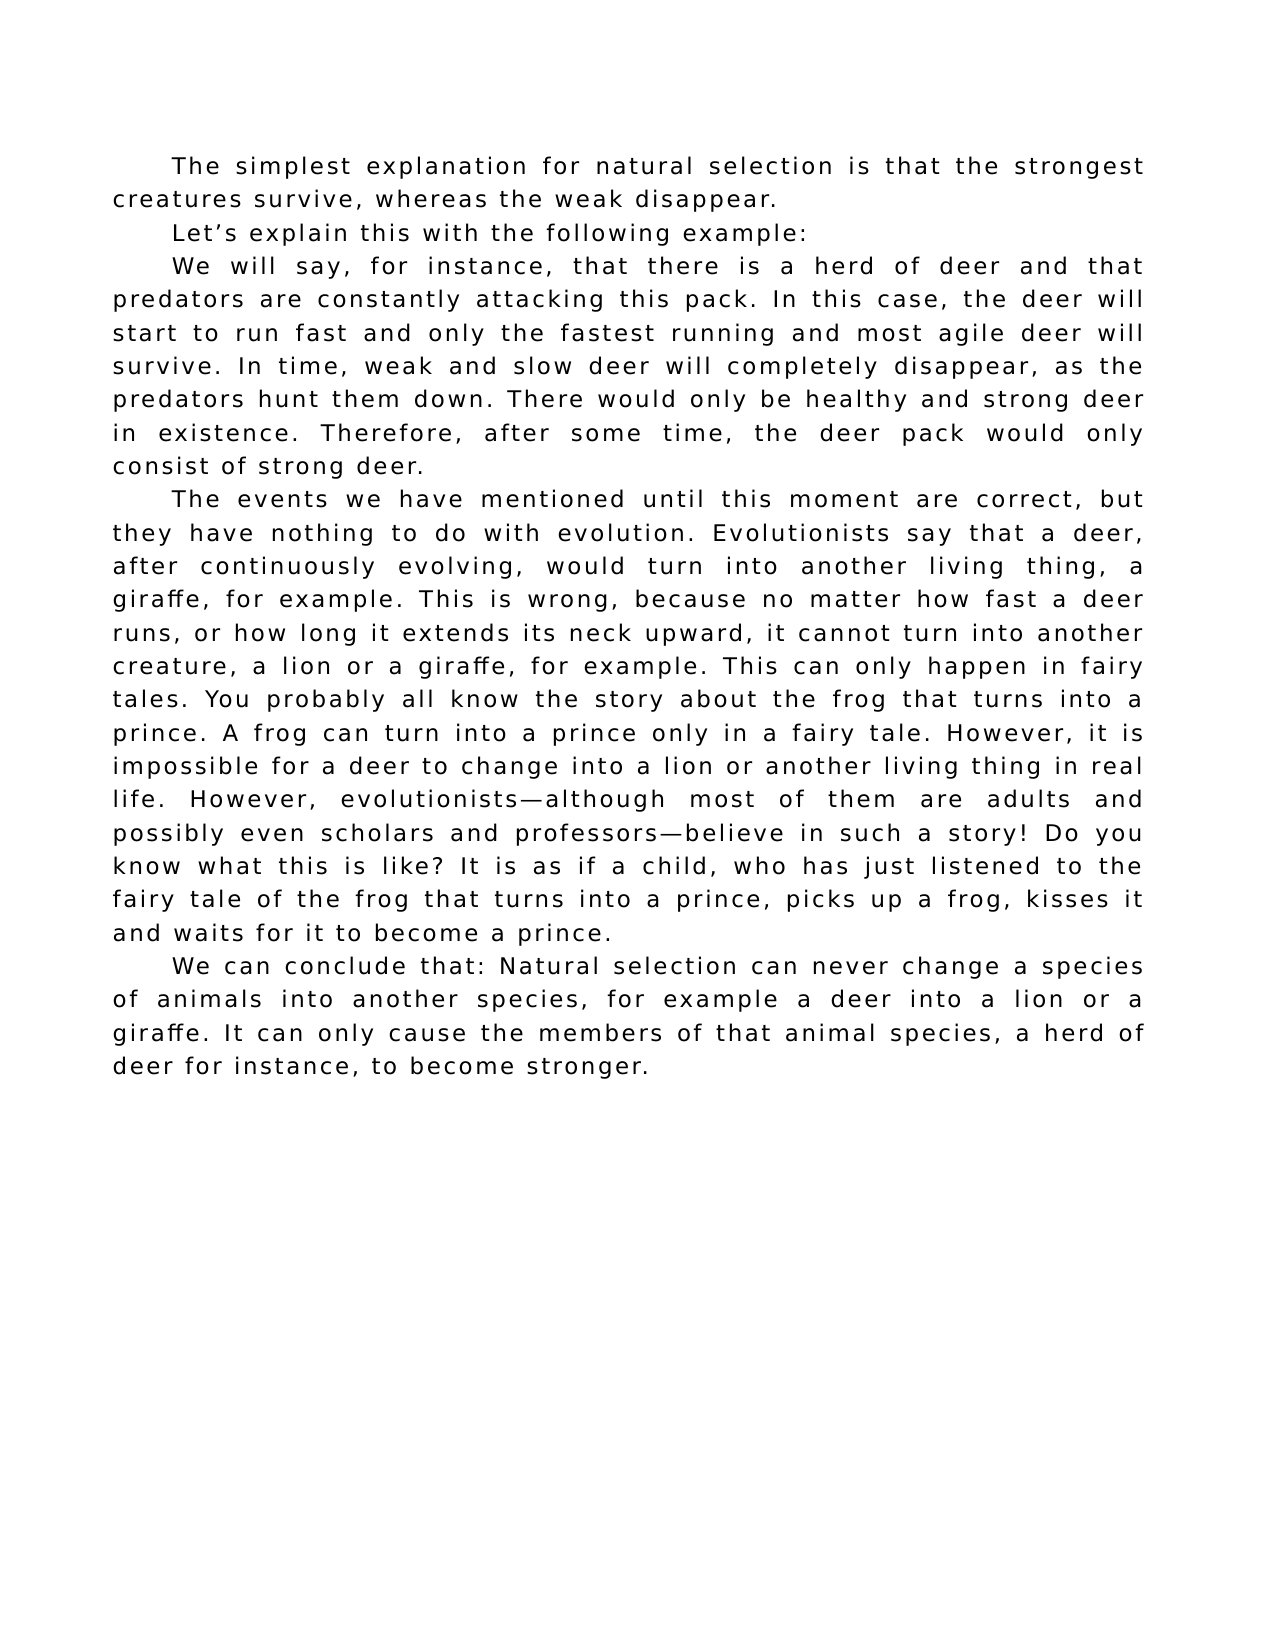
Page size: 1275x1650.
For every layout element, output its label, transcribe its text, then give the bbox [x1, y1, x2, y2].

text We can conclude that: Natural selection can never change a species of animals into another species, for example a deer into a lion or a giraffe. It can only cause the members of that animal species, a herd of deer for instance, to become stronger. [112, 948, 1145, 1081]
text The events we have mentioned until this moment are correct, but they have nothing to do with evolution. Evolutionists say that a deer, after continuously evolving, would turn into another living thing, a giraffe, for example. This is wrong, because no matter how fast a deer runs, or how long it extends its neck upward, it cannot turn into another creature, a lion or a giraffe, for example. This can only happen in fairy tales. You probably all know the story about the frog that turns into a prince. A frog can turn into a prince only in a fairy tale. However, it is impossible for a deer to change into a lion or another living thing in real life. However, evolutionists—although most of them are adults and possibly even scholars and professors—believe in such a story! Do you know what this is like? It is as if a child, who has just listened to the fairy tale of the frog that turns into a prince, picks up a frog, kisses it and waits for it to become a prince. [112, 481, 1145, 948]
text Let’s explain this with the following example: [112, 214, 1145, 248]
text We will say, for instance, that there is a herd of deer and that predators are constantly attacking this pack. In this case, the deer will start to run fast and only the fastest running and most agile deer will survive. In time, weak and slow deer will completely disappear, as the predators hunt them down. There would only be healthy and strong deer in existence. Therefore, after some time, the deer pack would only consist of strong deer. [112, 248, 1145, 481]
text The simplest explanation for natural selection is that the strongest creatures survive, whereas the weak disappear. [112, 148, 1145, 214]
